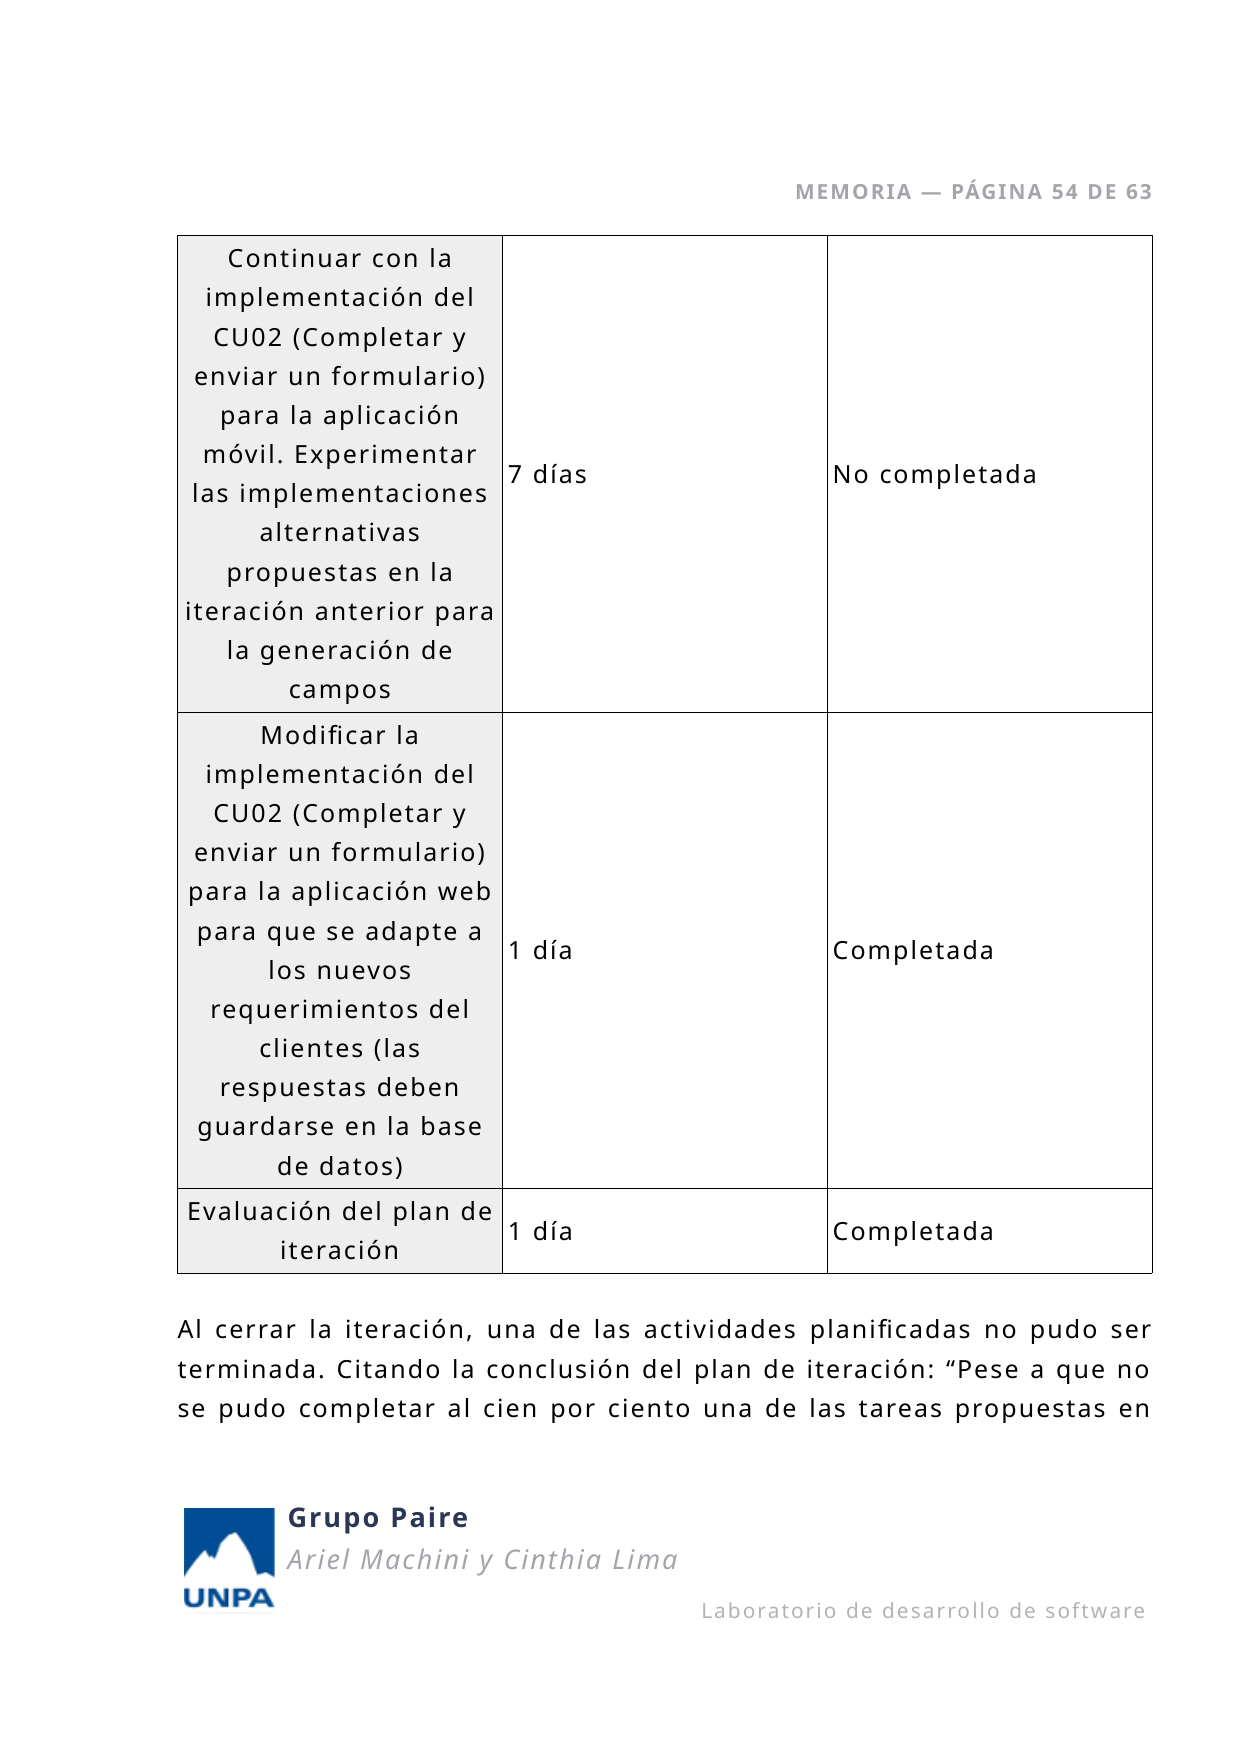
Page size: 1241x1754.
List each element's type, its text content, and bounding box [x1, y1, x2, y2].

table_cell 1 día [503, 713, 827, 1188]
table_cell 1 día [503, 1189, 827, 1273]
text Al cerrar la iteración, una de las actividades planificadas no pudo ser terminada. Citando la conclusión del plan de iteración: “Pese a que no se pudo completar al cien por ciento una de las tareas propuestas en [177, 1312, 1152, 1424]
table_cell Evaluación del plan de iteración [178, 1189, 502, 1273]
table_cell Completada [828, 713, 1152, 1188]
table_cell Continuar con la implementación del CU02 (Completar y enviar un formulario) para la aplicación móvil. Experimentar las implementaciones alternativas propuestas en la iteración anterior para la generación de campos [178, 236, 502, 712]
table_cell Modificar la implementación del CU02 (Completar y enviar un formulario) para la aplicación web para que se adapte a los nuevos requerimientos del clientes (las respuestas deben guardarse en la base de datos) [178, 713, 502, 1188]
table_cell Completada [828, 1189, 1152, 1273]
table_cell No completada [828, 236, 1152, 712]
table_cell 7 días [503, 236, 827, 712]
picture [184, 1508, 275, 1614]
